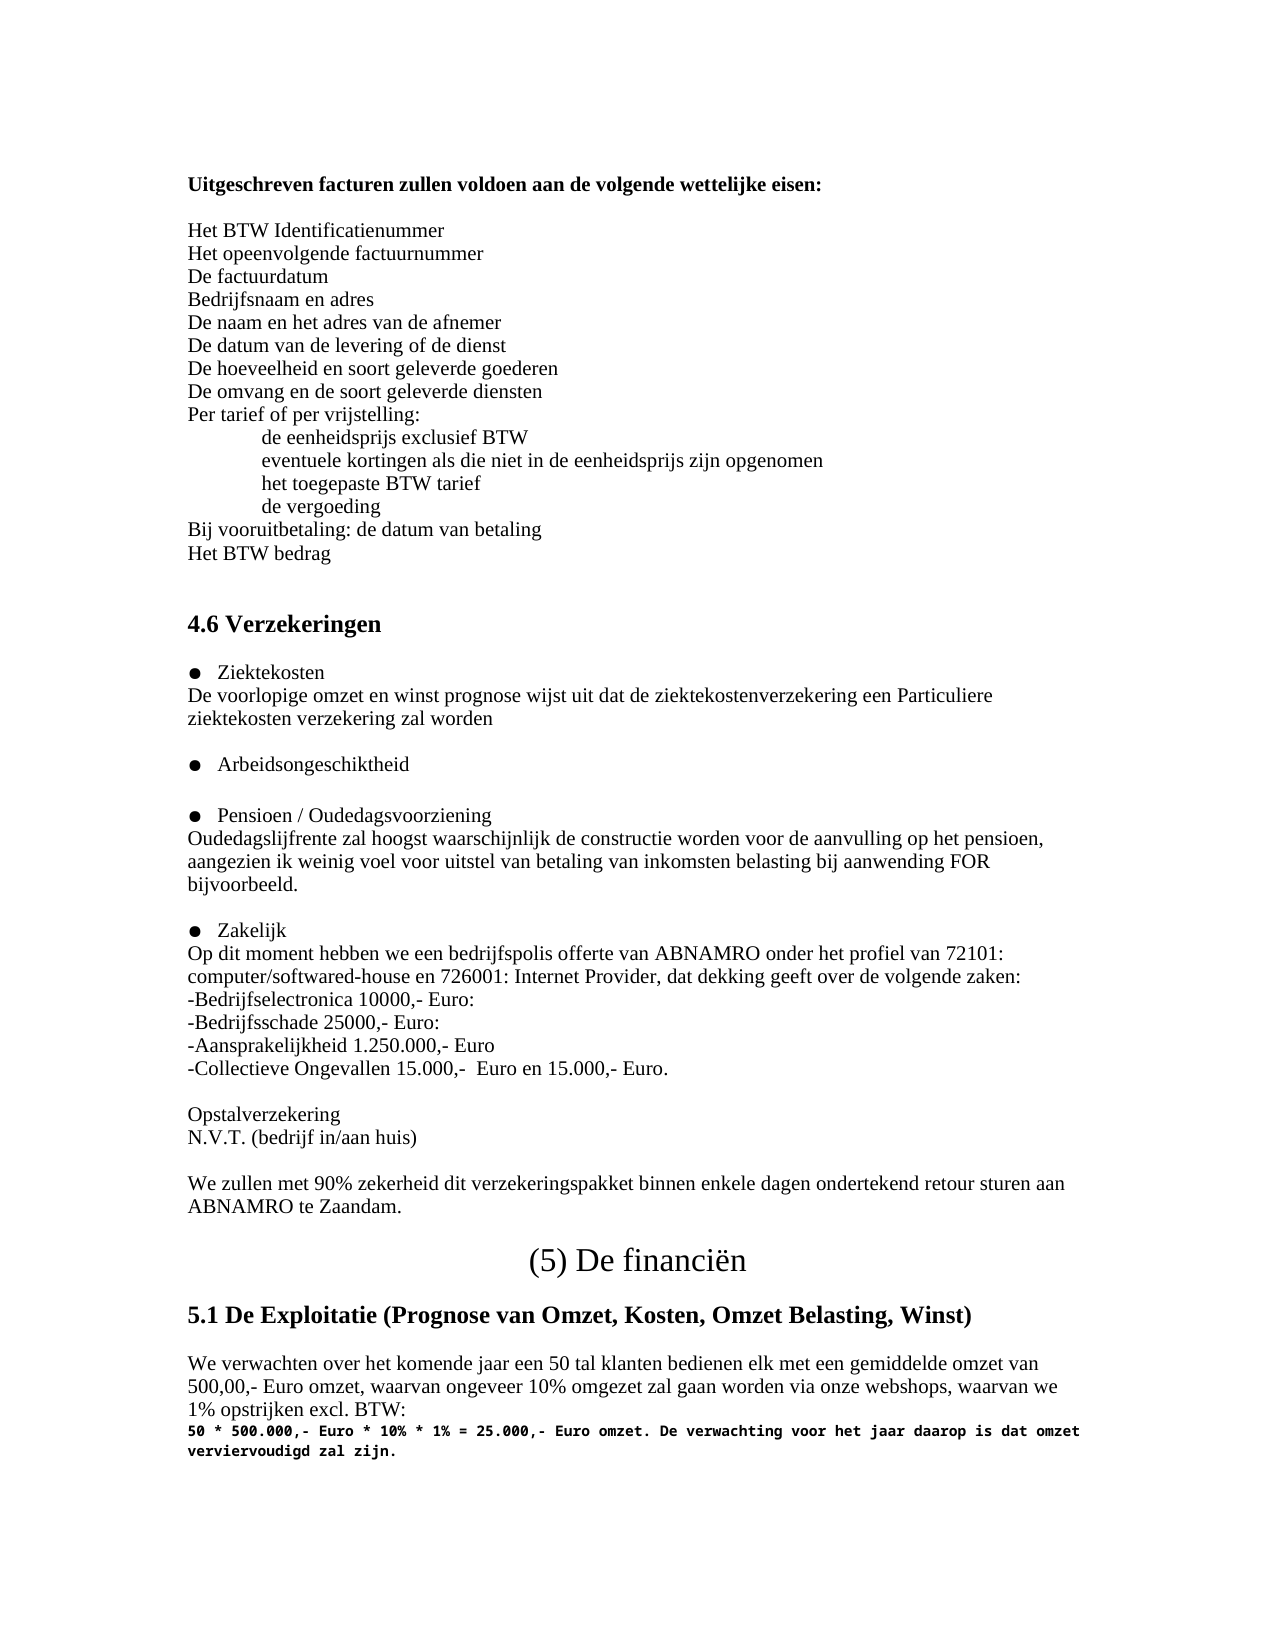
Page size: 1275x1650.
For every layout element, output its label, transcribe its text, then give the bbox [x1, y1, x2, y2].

text de eenheidsprijs exclusief BTW [187, 426, 1087, 449]
text de vergoeding [187, 495, 1087, 518]
text -Bedrijfselectronica 10000,- Euro: [187, 988, 1087, 1011]
text Opstalverzekering [187, 1103, 1087, 1126]
text We verwachten over het komende jaar een 50 tal klanten bedienen elk met een gemiddelde omzet van 500,00,- Euro omzet, waarvan ongeveer 10% omgezet zal gaan worden via onze webshops, waarvan we 1% opstrijken excl. BTW: [187, 1352, 1087, 1421]
text (5) De financiën [187, 1241, 1087, 1278]
text De naam en het adres van de afnemer [187, 311, 1087, 334]
text Bedrijfsnaam en adres [187, 288, 1087, 311]
text 5.1 De Exploitatie (Prognose van Omzet, Kosten, Omzet Belasting, Winst) [187, 1301, 1087, 1329]
text Het opeenvolgende factuurnummer [187, 242, 1087, 265]
text eventuele kortingen als die niet in de eenheidsprijs zijn opgenomen [187, 449, 1087, 472]
text We zullen met 90% zekerheid dit verzekeringspakket binnen enkele dagen ondertekend retour sturen aan ABNAMRO te Zaandam. [187, 1172, 1087, 1218]
list Ziektekosten [187, 661, 1087, 684]
text Oudedagslijfrente zal hoogst waarschijnlijk de constructie worden voor de aanvulling op het pensioen, aangezien ik weinig voel voor uitstel van betaling van inkomsten belasting bij aanwending FOR bijvoorbeeld. [187, 827, 1087, 896]
text 4.6 Verzekeringen [187, 610, 1087, 638]
text -Bedrijfsschade 25000,- Euro: [187, 1011, 1087, 1034]
text De hoeveelheid en soort geleverde goederen [187, 357, 1087, 380]
text 50 * 500.000,- Euro * 10% * 1% = 25.000,- Euro omzet. De verwachting voor het jaar daarop is dat omzet verviervoudigd zal zijn. [187, 1421, 1087, 1461]
text het toegepaste BTW tarief [187, 472, 1087, 495]
text Bij vooruitbetaling: de datum van betaling [187, 518, 1087, 541]
text Het BTW Identificatienummer [187, 219, 1087, 242]
text Het BTW bedrag [187, 541, 1087, 564]
list Zakelijk [187, 919, 1087, 942]
text Uitgeschreven facturen zullen voldoen aan de volgende wettelijke eisen: [187, 173, 1087, 196]
text N.V.T. (bedrijf in/aan huis) [187, 1126, 1087, 1149]
text -Aansprakelijkheid 1.250.000,- Euro [187, 1034, 1087, 1057]
list Pensioen / Oudedagsvoorziening [187, 804, 1087, 827]
text Per tarief of per vrijstelling: [187, 403, 1087, 426]
list Arbeidsongeschiktheid [187, 753, 1087, 776]
text De omvang en de soort geleverde diensten [187, 380, 1087, 403]
text De datum van de levering of de dienst [187, 334, 1087, 357]
text De voorlopige omzet en winst prognose wijst uit dat de ziektekostenverzekering een Particuliere ziektekosten verzekering zal worden [187, 684, 1087, 730]
text De factuurdatum [187, 265, 1087, 288]
text Op dit moment hebben we een bedrijfspolis offerte van ABNAMRO onder het profiel van 72101: computer/softwared-house en 726001: Internet Provider, dat dekking geeft over de volgende zaken: [187, 942, 1087, 988]
text -Collectieve Ongevallen 15.000,- Euro en 15.000,- Euro. [187, 1057, 1087, 1080]
